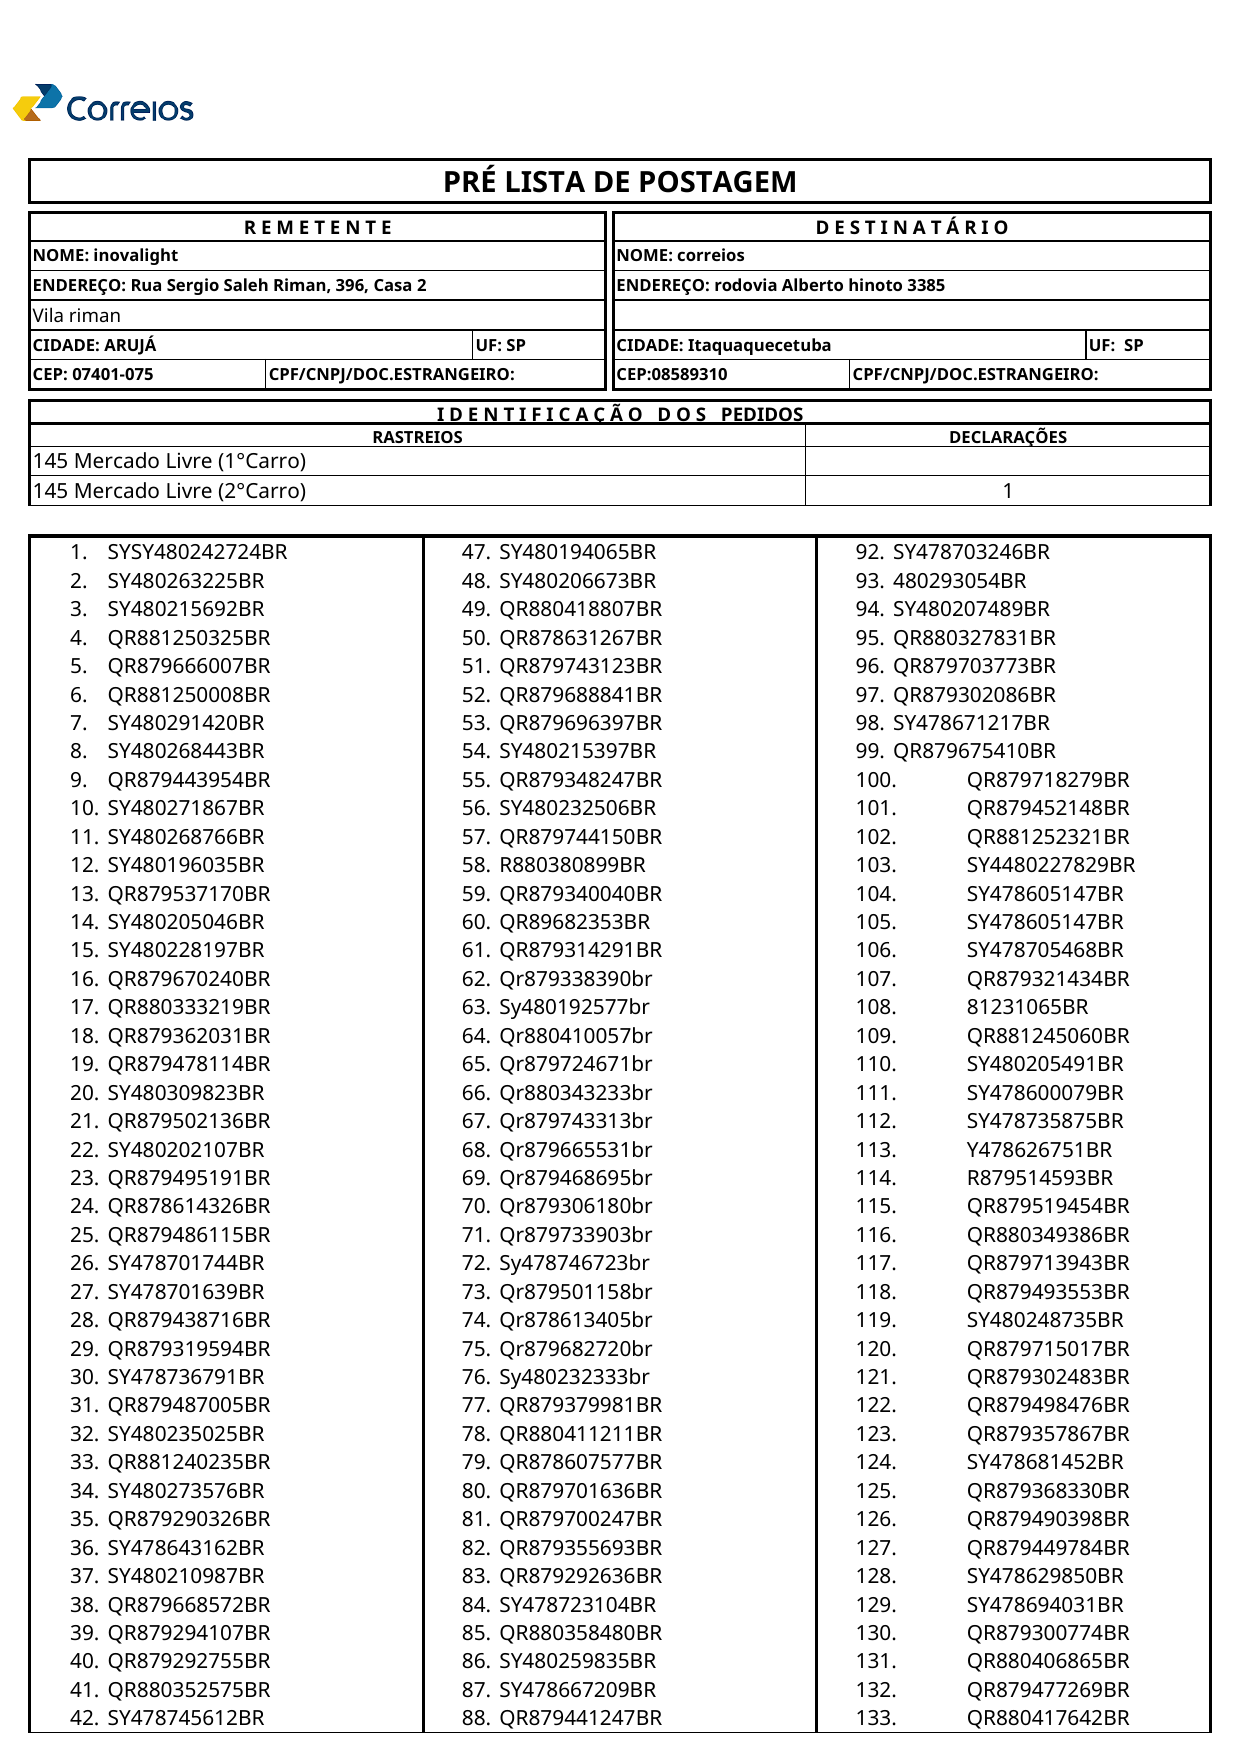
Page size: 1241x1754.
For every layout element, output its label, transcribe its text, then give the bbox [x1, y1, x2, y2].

table_cell [67, 506, 200, 534]
table_cell [615, 301, 1209, 329]
table_cell R E M E T E N T E [31, 214, 604, 240]
table_cell SYSY480242724BR SY480263225BR SY480215692BR QR881250325BR QR879666007BR QR881250008BR SY480291420BR SY480268443BR QR879443954BR SY480271867BR SY480268766BR SY480196035BR QR879537170BR SY480205046BR SY480228197BR QR879670240BR QR880333219BR QR879362031BR QR879478114BR SY480309823BR QR879502136BR SY480202107BR QR879495191BR QR878614326BR QR879486115BR SY478701744BR SY478701639BR QR879438716BR QR879319594BR SY478736791BR QR879487005BR SY480235025BR QR881240235BR SY480273576BR QR879290326BR SY478643162BR SY480210987BR QR879668572BR QR879294107BR QR879292755BR QR880352575BR SY478745612BR QR879332162BR SY478677515BR QR879720374BR QR880378351BR QR879366890BR QR878616548BR SY478723047BR QR879712038BR QR879309265BR QR881258911BR QR879734651BR QR880418532BR QR879438129BR SY480364674BR SY480365825BR QR879387991BR QR879664425BR SY478738191BR SY480195162BR SY480349133BR QR881681475BR SY480362727BR QR881293856BR QR881331280BR SY480366922BR SY480256547BR QR879497626BR QR879372626BR QR879458843BR SY480195587BR QR881309162BR QR881681966BR QR881322402BR QR879665514BR SY478740306BR QR879443733BR QR879297222BR QR881750998BR QR879675763BR QR881740355BR SY481966335BR DQ949413015BR QR880324614BR SY480344887BR SY480323065BR QR881689528BR SY480323785BR QR879682849BR SY480369950BR SY480339754BR SY481953663BR QR879319197BR SY480321254BR QR881741585BR QR881744079BR SY480347296BR QR881715510BR SY480379532BR SY480390232BR QR881699216BR QR881704959BR SY481950596BR QR879494797BR QR881302456BR QR881755788BR SY481970304BR SY480374138BR QR881750255BR SY480358594BR QR881712836BR [31, 538, 422, 1732]
table_cell [444, 506, 653, 534]
table_cell SY480194065BR SY480206673BR QR880418807BR QR878631267BR QR879743123BR QR879688841BR QR879696397BR SY480215397BR QR879348247BR SY480232506BR QR879744150BR R880380899BR QR879340040BR QR89682353BR QR879314291BR Qr879338390br Sy480192577br Qr880410057br Qr879724671br Qr880343233br Qr879743313br Qr879665531br Qr879468695br Qr879306180br Qr879733903br Sy478746723br Qr879501158br Qr878613405br Qr879682720br Sy480232333br QR879379981BR QR880411211BR QR878607577BR QR879701636BR QR879700247BR QR879355693BR QR879292636BR SY478723104BR QR880358480BR SY480259835BR SY478667209BR QR879441247BR QR878585117BR SY478705777BR QR879344727BR SY480327230BR QR881717983BR QR881292949BR QR881319638BR QR881726720BR QR881321870BR QR881757965BR SY480375337BR QR881304545BR SY480332155BR SY480348345BR QR881275092BR SY480353861BR SY480385232BR QR879509868BR QR879524746BR SY480363413BR SY480387176BR QR882063341BR QR881718184BR QR881323629BR QR881719936BR QR881762611BR QR881267564BR QR881752101BR SY480380411BR QR879487969BR QR879536568BR QR880324971BR QR880334293BR QR881749195BR QR881751049BR QR881749875BR QR879376146BR QR881301549BR QR084683292BR SY478716806BR QR881671592BR SY480391207BR SY480346596BR SY480345216BR SY480264588BR SY480303896BR SY480366105BR SY480320815BR SY481955806BR QR879674873BR QR882042298BR QR881247936BR SY478710193BR SY480234918BR SY478665185BR QR879481820BR SY480249197BR QR879667461BR SY480243781BR QR879319245BR QR880411945BR QR879752261BR QR879333300BR QR879532552BR SY480388715BR SY480258980BR DQ963069891BR SY481955806BR SY480320815BR [425, 538, 815, 1732]
table_cell [805, 506, 849, 534]
table_cell Vila riman [31, 301, 604, 329]
table_cell [850, 506, 1058, 534]
table_cell [1058, 506, 1086, 534]
table_cell [200, 506, 208, 534]
table_cell [208, 506, 229, 534]
table_cell RASTREIOS CONTEÚDO [31, 425, 805, 446]
table_cell [30, 388, 1211, 399]
table_cell I D E N T I F I C A Ç Ã O D O S PEDIDOS [31, 402, 1209, 422]
table_cell [229, 506, 357, 534]
table_cell [30, 506, 67, 534]
table_cell SY478703246BR 480293054BR SY480207489BR QR880327831BR QR879703773BR QR879302086BR SY478671217BR QR879675410BR QR879718279BR QR879452148BR QR881252321BR SY4480227829BR SY478605147BR SY478605147BR SY478705468BR QR879321434BR 81231065BR QR881245060BR SY480205491BR SY478600079BR SY478735875BR Y478626751BR R879514593BR QR879519454BR QR880349386BR QR879713943BR QR879493553BR SY480248735BR QR879715017BR QR879302483BR QR879498476BR QR879357867BR SY478681452BR QR879368330BR QR879490398BR QR879449784BR SY478629850BR SY478694031BR QR879300774BR QR880406865BR QR879477269BR QR880417642BR QR879527739BR QR880347439BR QR881238378BR SY480366105BR SY480303896BR SY480264588BR SY480345216BR QR879344497BR QR881285055BR SY480318082BR QR879499202BR QR881319289BR SY480385759BR SY481957838BR SY478691724BR SY478701276BR QR878606381BR QR882049999BR SY478710057BR SY480292822BR SY480190908BR QR880347782BR SY480190491BR SY478651800BR QR879439155BR [818, 538, 1209, 1732]
table_cell [806, 447, 1209, 475]
table_cell DECLARAÇÕES VALOR [806, 425, 1209, 446]
table_cell UF: SP [1087, 331, 1209, 359]
table_cell [370, 506, 400, 534]
table_cell [30, 204, 605, 211]
table_cell ENDEREÇO: rodovia Alberto hinoto 3385 [615, 271, 1209, 299]
table_cell [680, 506, 805, 534]
table_cell [1086, 506, 1211, 534]
table_cell CEP: 07401-075 [31, 360, 265, 388]
table_cell [605, 204, 613, 211]
table_cell [400, 506, 444, 534]
table_cell UF: SP [473, 331, 604, 359]
table_cell [357, 506, 370, 534]
table_cell 145 Mercado Livre (1°Carro) [31, 447, 805, 475]
table_cell D E S T I N A T Á R I O [615, 214, 1209, 240]
table_cell [613, 204, 1211, 211]
table_cell NOME: inovalight [31, 242, 604, 269]
table_cell NOME: correios [615, 242, 1209, 269]
table_cell CIDADE: ARUJÁ [31, 331, 472, 359]
table_cell [653, 506, 680, 534]
table_cell 145 Mercado Livre (2°Carro) [31, 476, 805, 505]
table_cell CPF/CNPJ/DOC.ESTRANGEIRO: [850, 360, 1209, 388]
table_cell CIDADE: Itaquaquecetuba [615, 331, 1085, 359]
table_cell [607, 211, 612, 388]
table_cell ENDEREÇO: Rua Sergio Saleh Riman, 396, Casa 2 [31, 271, 604, 299]
table_header PRÉ LISTA DE POSTAGEM [205, 161, 1209, 201]
table_cell 1 [806, 476, 1209, 505]
table_cell CPF/CNPJ/DOC.ESTRANGEIRO: [266, 360, 604, 388]
table_cell CEP:08589310 [615, 360, 849, 388]
